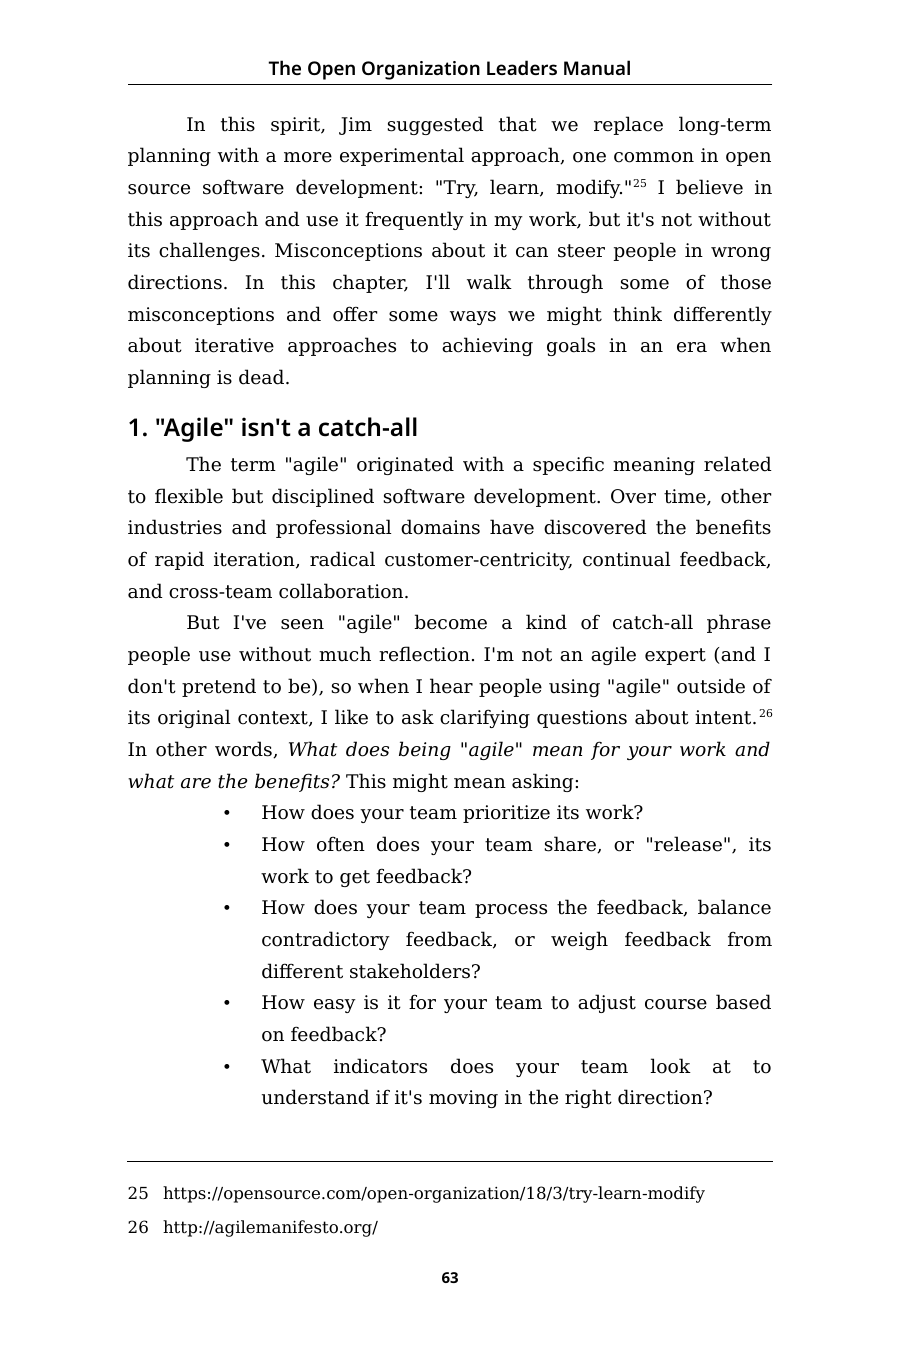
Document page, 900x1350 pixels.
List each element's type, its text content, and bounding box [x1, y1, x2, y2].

text The term "agile" originated with a specific meaning related to flexible but disciplined software development. Over time, other industries and professional domains have discovered the benefits of rapid iteration, radical customer-centricity, continual feedback, and cross-team collaboration. [127, 454, 772, 603]
list How does your team prioritize its work? [223, 802, 772, 824]
text But I've seen "agile" become a kind of catch-all phrase people use without much reflection. I'm not an agile expert (and I don't pretend to be), so when I hear people using "agile" outside of its original context, I like to ask clarifying questions about intent. In other words, What does being "agile" mean for your work and what are the benefits? This might mean asking: [127, 612, 772, 793]
subtitle 1. "Agile" isn't a catch-all [127, 414, 772, 442]
text https://opensource.com/open-organization/18/3/try-learn-modify [127, 1184, 772, 1203]
list How often does your team share, or "release", its work to get feedback? [223, 834, 772, 888]
list What indicators does your team look at to understand if it's moving in the right direction? [223, 1056, 772, 1109]
text In this spirit, Jim suggested that we replace long-term planning with a more experimental approach, one common in open source software development: "Try, learn, modify." I believe in this approach and use it frequently in my work, but it's not without its challenges. Misconceptions about it can steer people in wrong directions. In this chapter, I'll walk through some of those misconceptions and offer some ways we might think differently about iterative approaches to achieving goals in an era when planning is dead. [127, 114, 772, 389]
list How does your team process the feedback, balance contradictory feedback, or weigh feedback from different stakeholders? [223, 897, 772, 983]
text http://agilemanifesto.org/ [127, 1218, 772, 1237]
list How easy is it for your team to adjust course based on feedback? [223, 992, 772, 1046]
